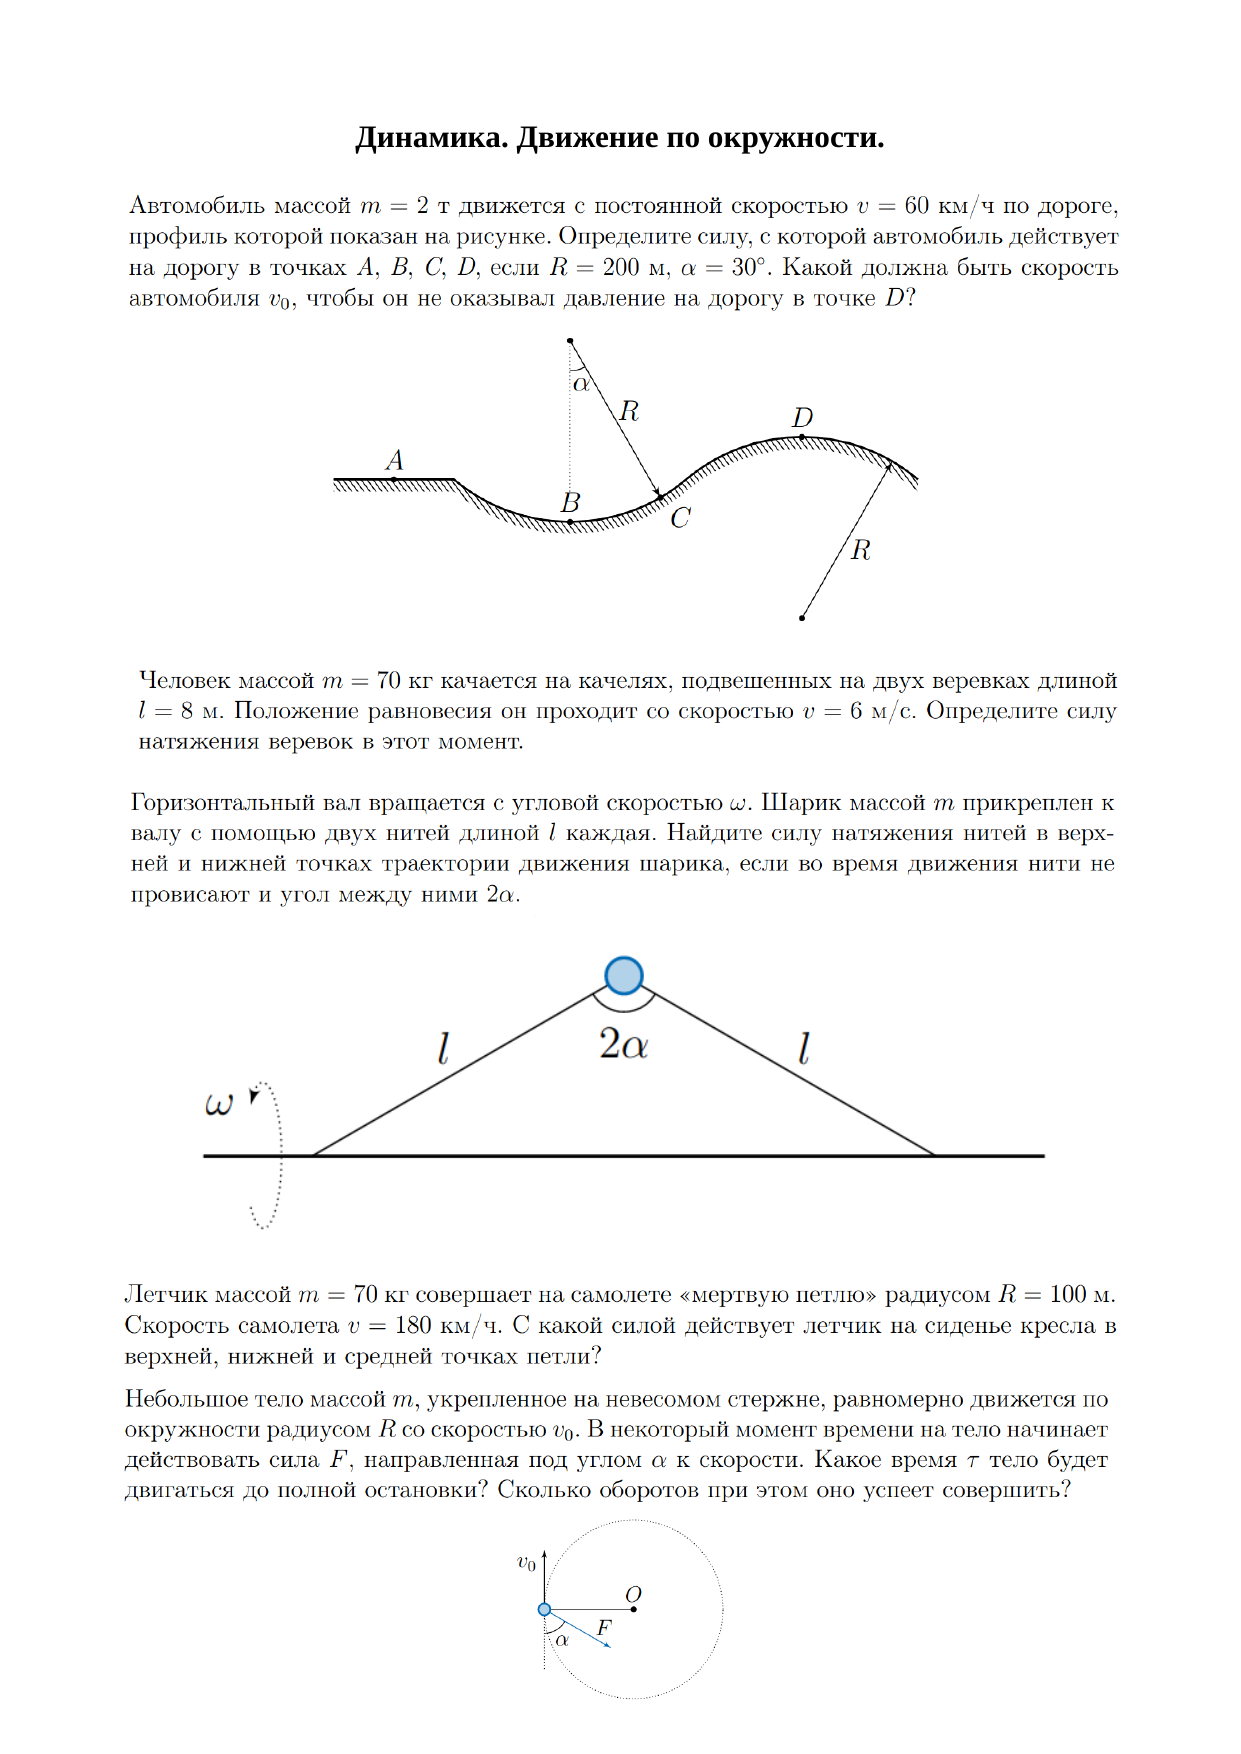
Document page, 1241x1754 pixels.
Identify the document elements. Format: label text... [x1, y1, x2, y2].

picture [118, 1272, 1123, 1373]
picture [116, 785, 1123, 1237]
picture [124, 661, 1129, 759]
picture [116, 1384, 1121, 1705]
text Динамика. Движение по окружности. [118, 118, 1122, 154]
picture [118, 190, 1123, 632]
